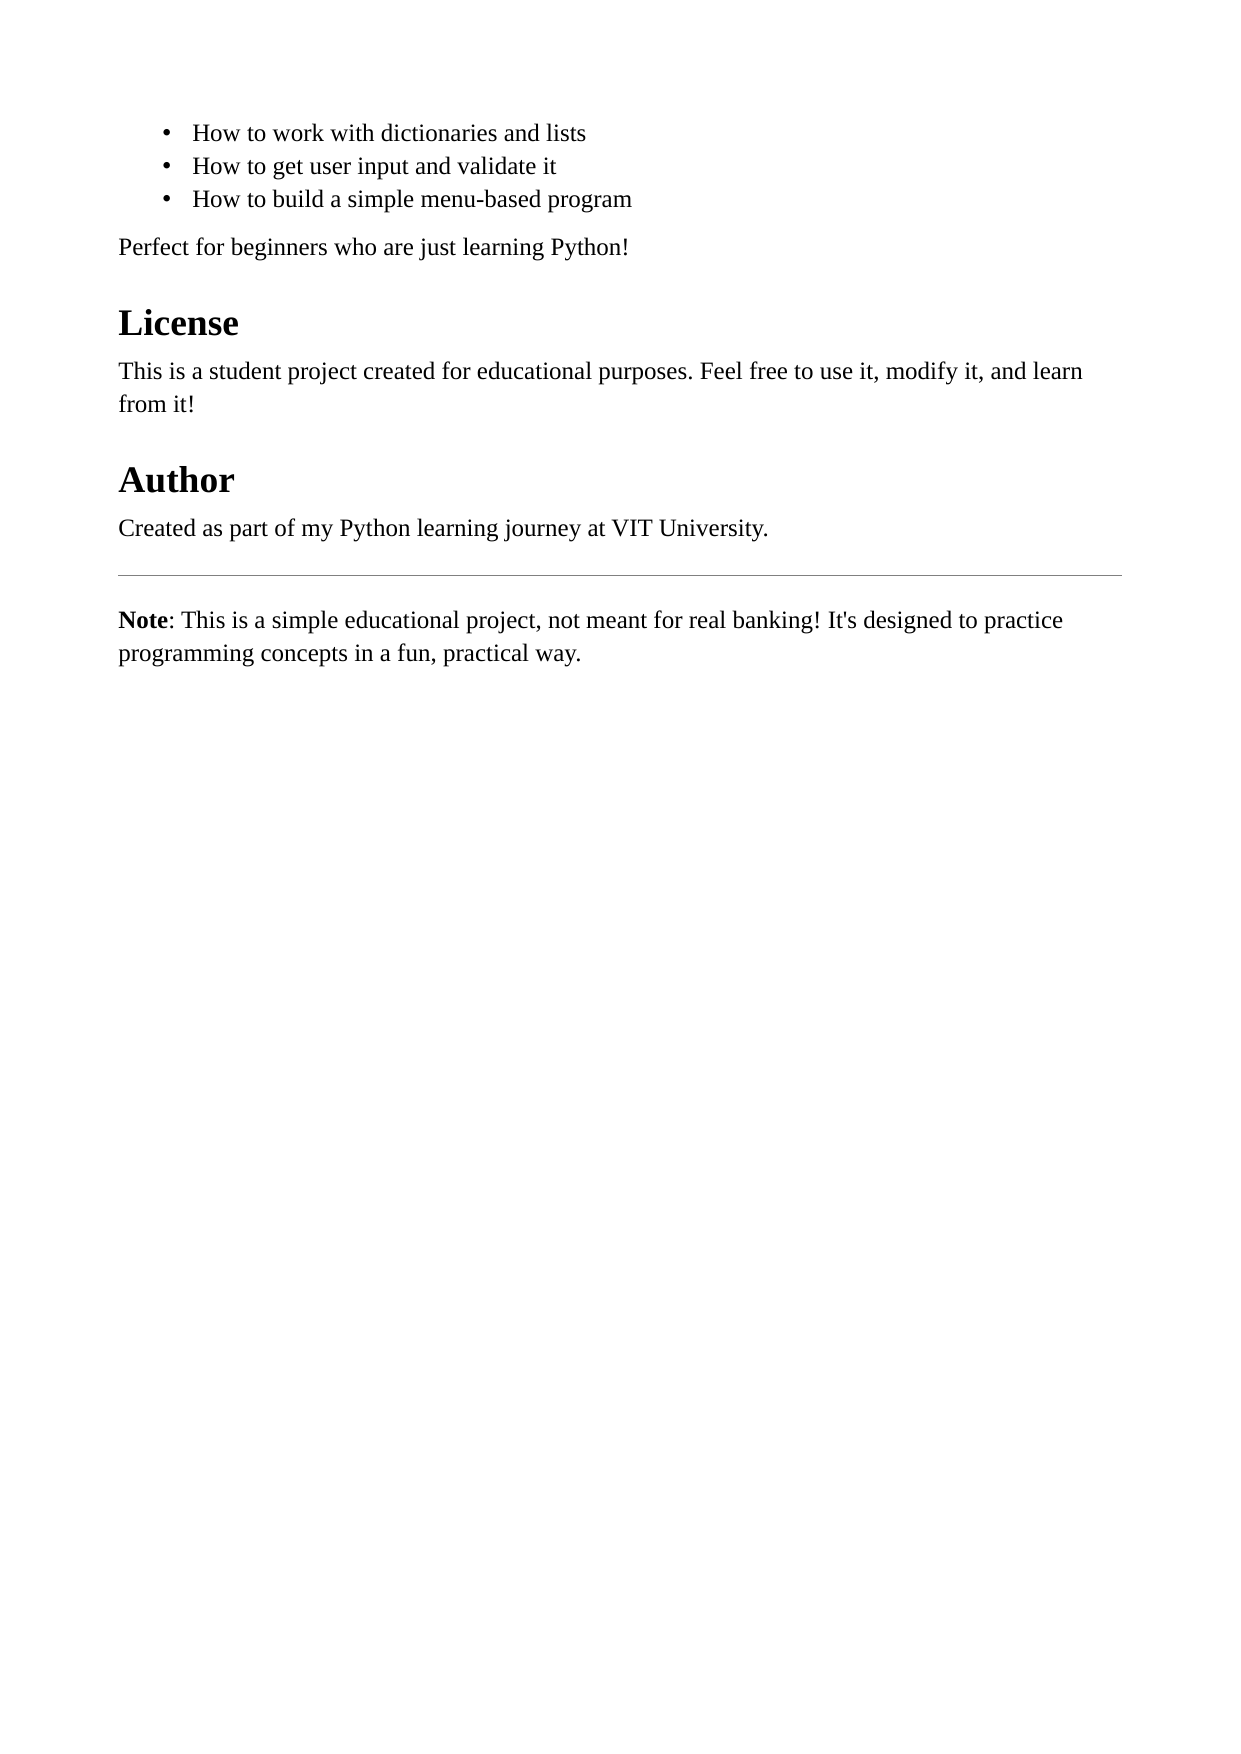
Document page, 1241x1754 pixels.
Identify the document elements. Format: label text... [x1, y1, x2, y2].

list How to get user input and validate it [162, 151, 1122, 180]
subtitle Author [118, 457, 1122, 500]
list How to build a simple menu-based program [162, 184, 1122, 213]
text Created as part of my Python learning journey at VIT University. [118, 513, 1122, 542]
subtitle License [118, 300, 1122, 343]
text Perfect for beginners who are just learning Python! [118, 232, 1122, 261]
text This is a student project created for educational purposes. Feel free to use it, modify it, and learn from it! [118, 356, 1122, 418]
text Note: This is a simple educational project, not meant for real banking! It's designed to practice programming concepts in a fun, practical way. [118, 605, 1122, 667]
list How to work with dictionaries and lists [162, 118, 1122, 147]
